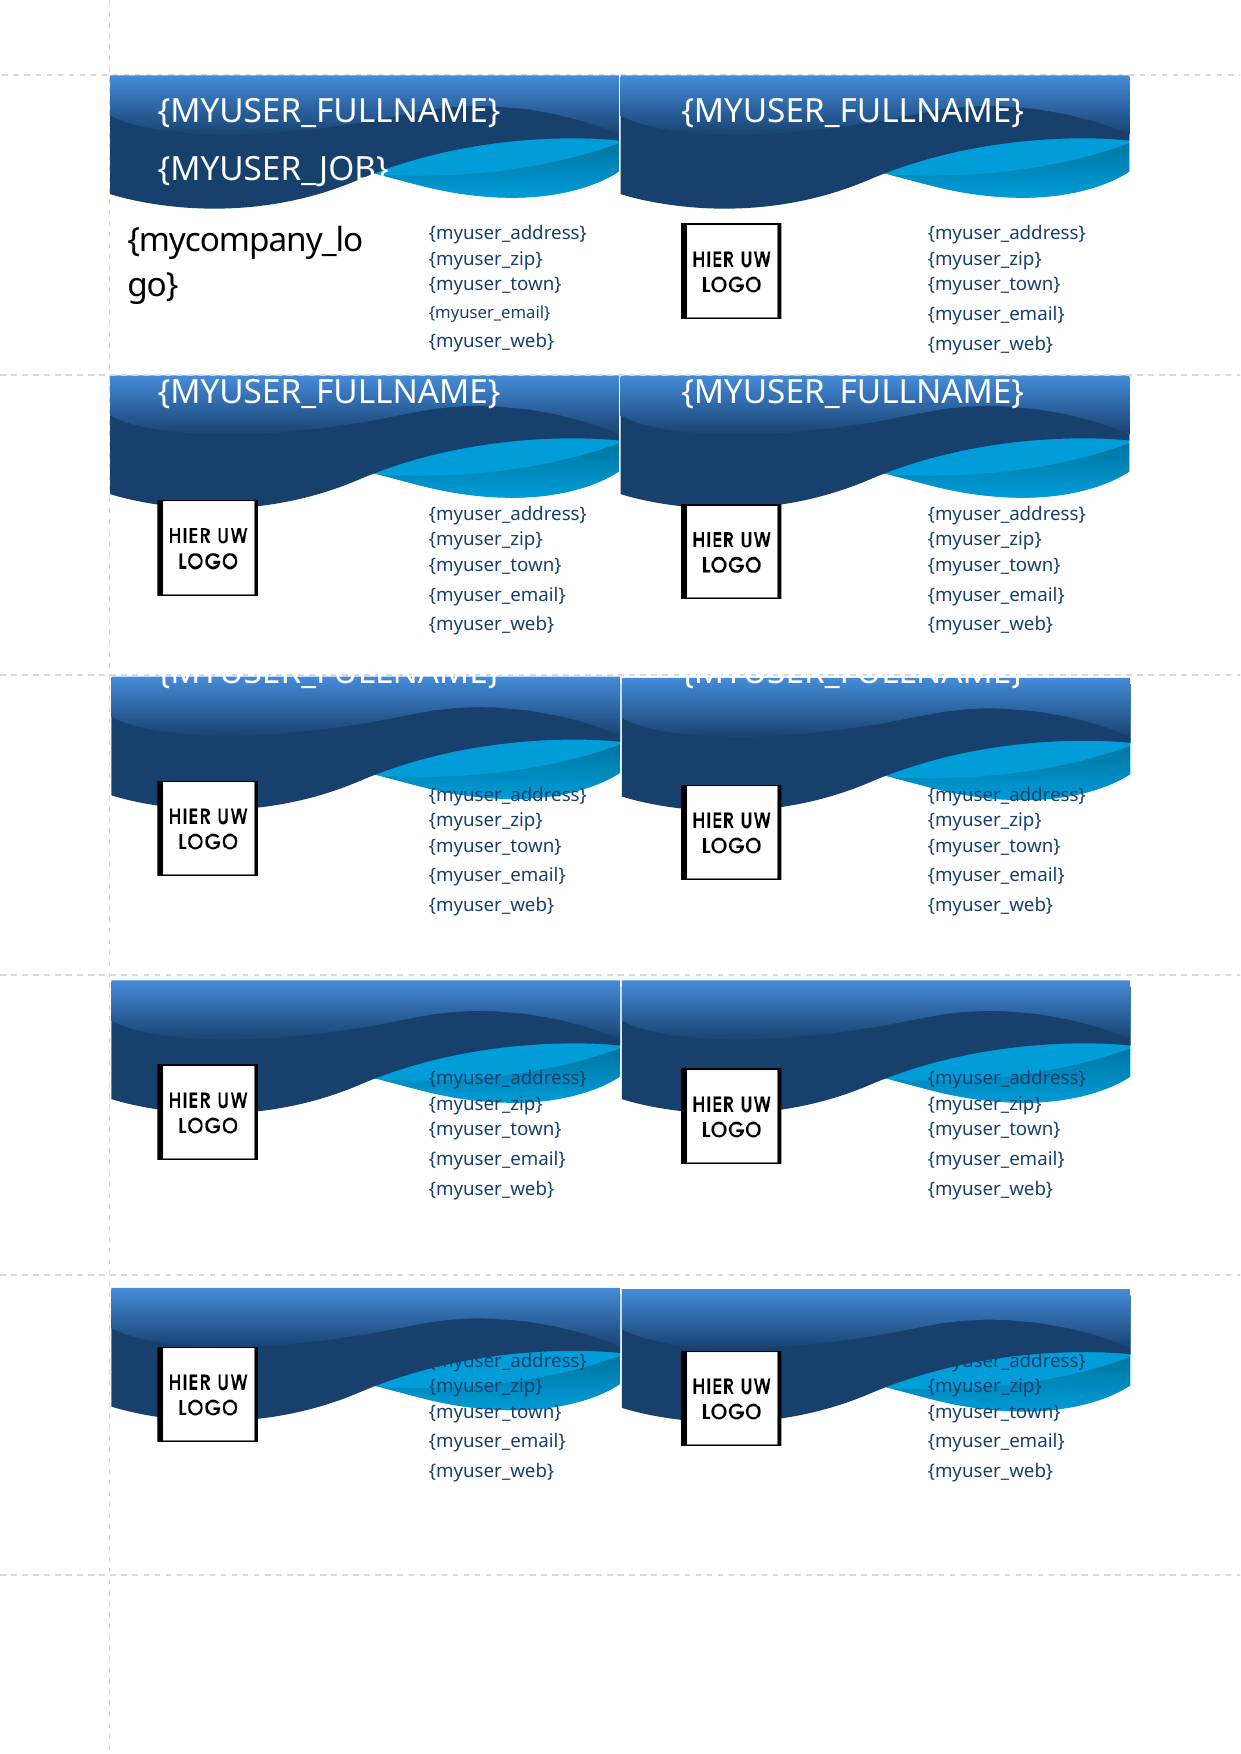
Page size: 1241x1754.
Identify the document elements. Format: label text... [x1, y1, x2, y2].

table_cell {myuser_address} {myuser_zip} {myuser_town} {myuser_email} {myuser_web} [883, 203, 1128, 355]
table_cell [636, 484, 883, 636]
table_cell [636, 778, 883, 917]
table_cell {myuser_address} {myuser_zip} {myuser_town} {myuser_email} {myuser_web} [883, 1388, 1128, 1483]
table_cell [113, 484, 384, 636]
table_cell [636, 1389, 883, 1483]
table_cell {myuser_address} {myuser_zip} {myuser_town} {myuser_email} {myuser_web} [384, 1077, 636, 1202]
table_cell {myuser_address} {myuser_zip} {myuser_town} {myuser_email} {myuser_web} [883, 777, 1128, 917]
table_header {myuser_fullname} {MYUSER_JOB} [286, 75, 636, 203]
table_cell {myuser_fullname} [597, 376, 621, 484]
table_cell {myuser_fullname} [636, 636, 1128, 678]
table_cell [636, 203, 883, 355]
table_cell [113, 1079, 384, 1202]
table_cell {myuser_address} {myuser_zip} {myuser_town} {myuser_email} {myuser_web} [384, 773, 636, 917]
table_cell {myuser_fullname} [636, 1202, 1128, 1289]
table_cell {myuser_address} {myuser_zip} {myuser_town} {myuser_email} {myuser_web} [384, 203, 636, 355]
table_cell {myuser_fullname} [636, 355, 1128, 375]
table_cell {myuser_fullname} [862, 474, 920, 484]
table_cell {myuser_fullname} [113, 1202, 636, 1295]
table_cell [113, 775, 384, 917]
table_cell {myuser_fullname} [113, 917, 636, 986]
table_cell {myuser_address} {myuser_zip} {myuser_town} {myuser_email} {myuser_web} [883, 484, 1128, 636]
table_cell {myuser_address} {myuser_zip} {myuser_town} {myuser_email} {myuser_web} [384, 1385, 636, 1483]
table_cell {myuser_fullname} [113, 355, 636, 375]
table_cell {myuser_address} {myuser_zip} {myuser_town} {myuser_email} {myuser_web} [384, 484, 636, 636]
table_cell {mycompany_logo} [113, 203, 384, 355]
table_cell {myuser_fullname} [351, 474, 410, 484]
table_cell {myuser_fullname} [636, 917, 1128, 980]
table_cell {myuser_fullname} [113, 636, 636, 684]
table_cell [113, 1387, 384, 1483]
table_header {myuser_fullname} [796, 174, 1128, 203]
table_cell [636, 1080, 883, 1202]
table_cell {myuser_address} {myuser_zip} {myuser_town} {myuser_email} {myuser_web} [883, 1079, 1128, 1202]
